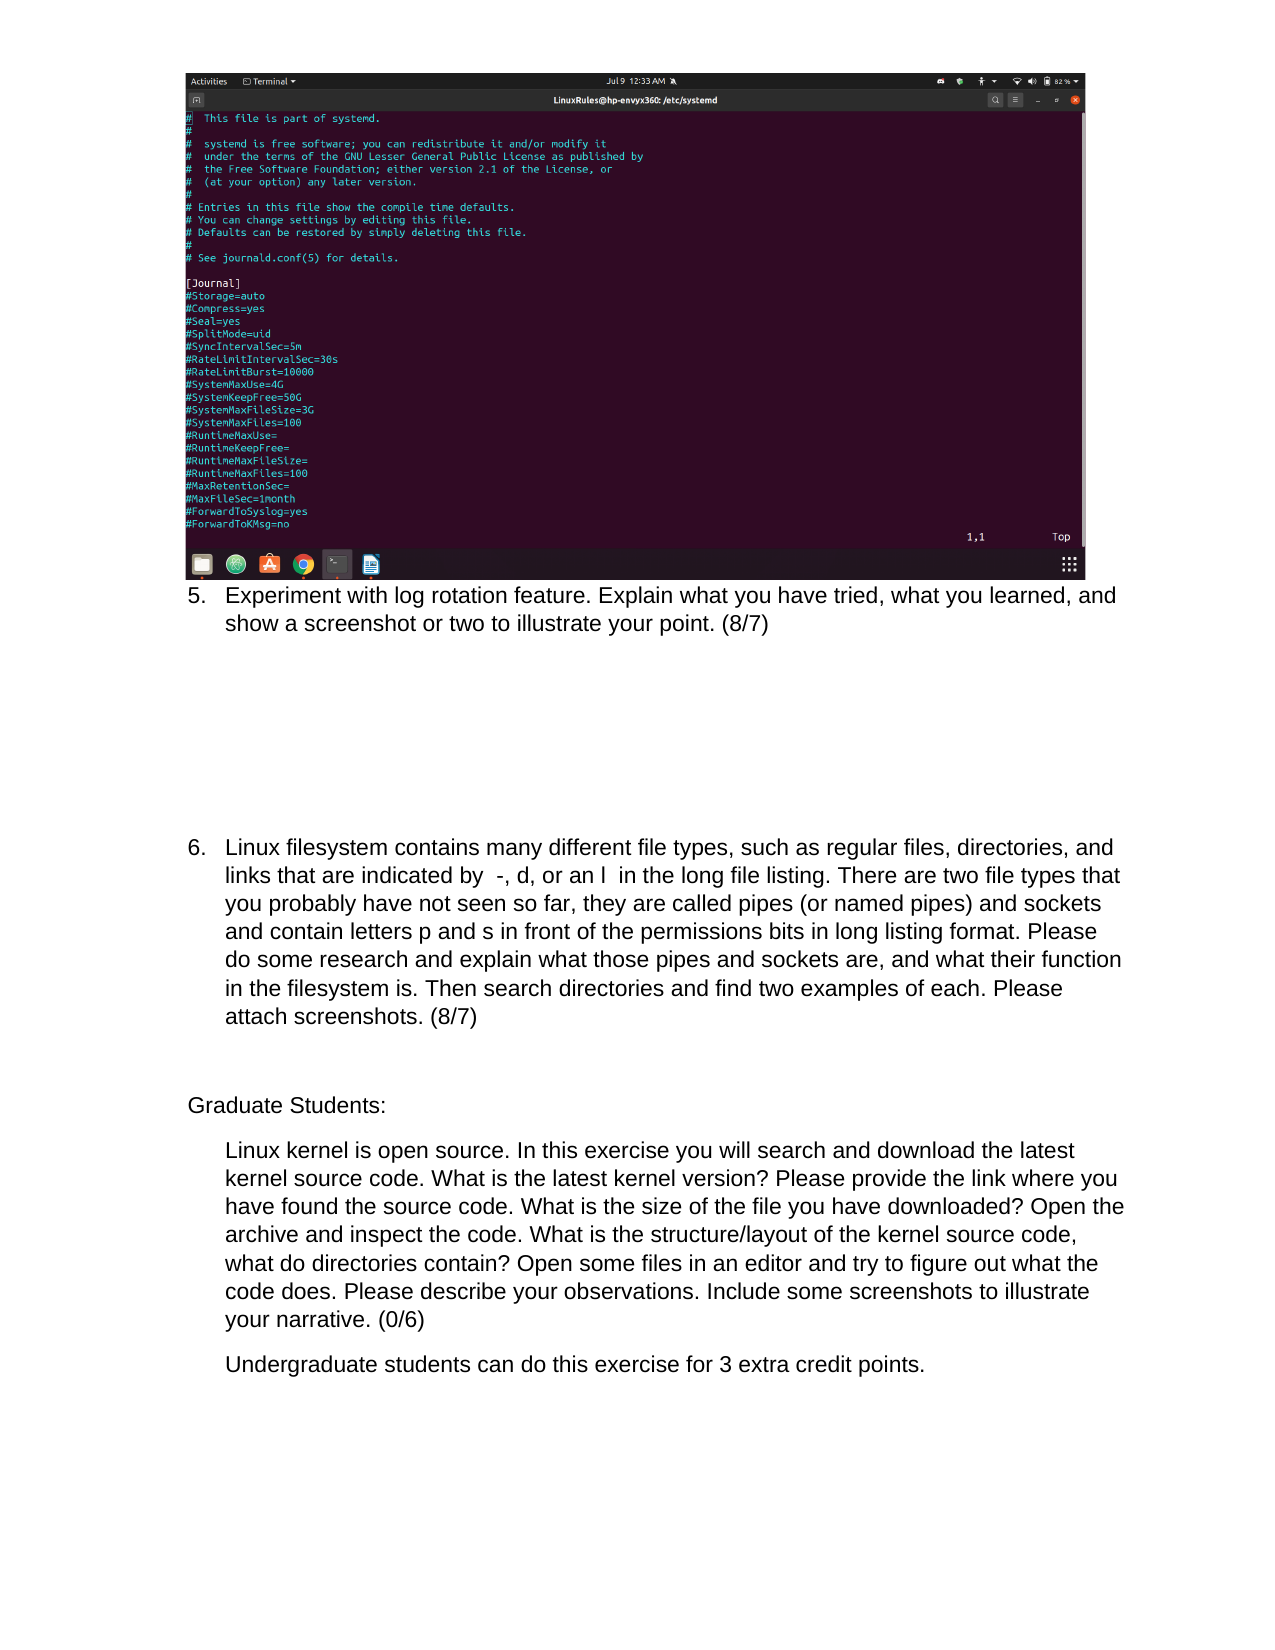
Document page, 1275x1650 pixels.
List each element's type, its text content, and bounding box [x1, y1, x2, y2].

list Linux kernel is open source. In this exercise you will search and download the latest kernel source code. What is the latest kernel version? Please provide the link where you have found the source code. What is the size of the file you have downloaded? Open the archive and inspect the code. What is the structure/layout of the kernel source code, what do directories contain? Open some files in an editor and try to figure out what the code does. Please describe your observations. Include some screenshots to illustrate your narrative. (0/6) [225, 1137, 1125, 1332]
list Linux filesystem contains many different file types, such as regular files, directories, and links that are indicated by -, d, or an l in the long file listing. There are two file types that you probably have not seen so far, they are called pipes (or named pipes) and sockets and contain letters p and s in front of the permissions bits in long listing format. Please do some research and explain what those pipes and sockets are, and what their function in the filesystem is. Then search directories and find two examples of each. Please attach screenshots. (8/7) [187, 834, 1125, 1029]
list Graduate Students: [187, 1092, 1125, 1118]
list Experiment with log rotation feature. Explain what you have tried, what you learned, and show a screenshot or two to illustrate your point. (8/7) [187, 150, 1125, 636]
picture [185, 73, 1086, 580]
list Undergraduate students can do this exercise for 3 extra credit points. [225, 1351, 1125, 1377]
